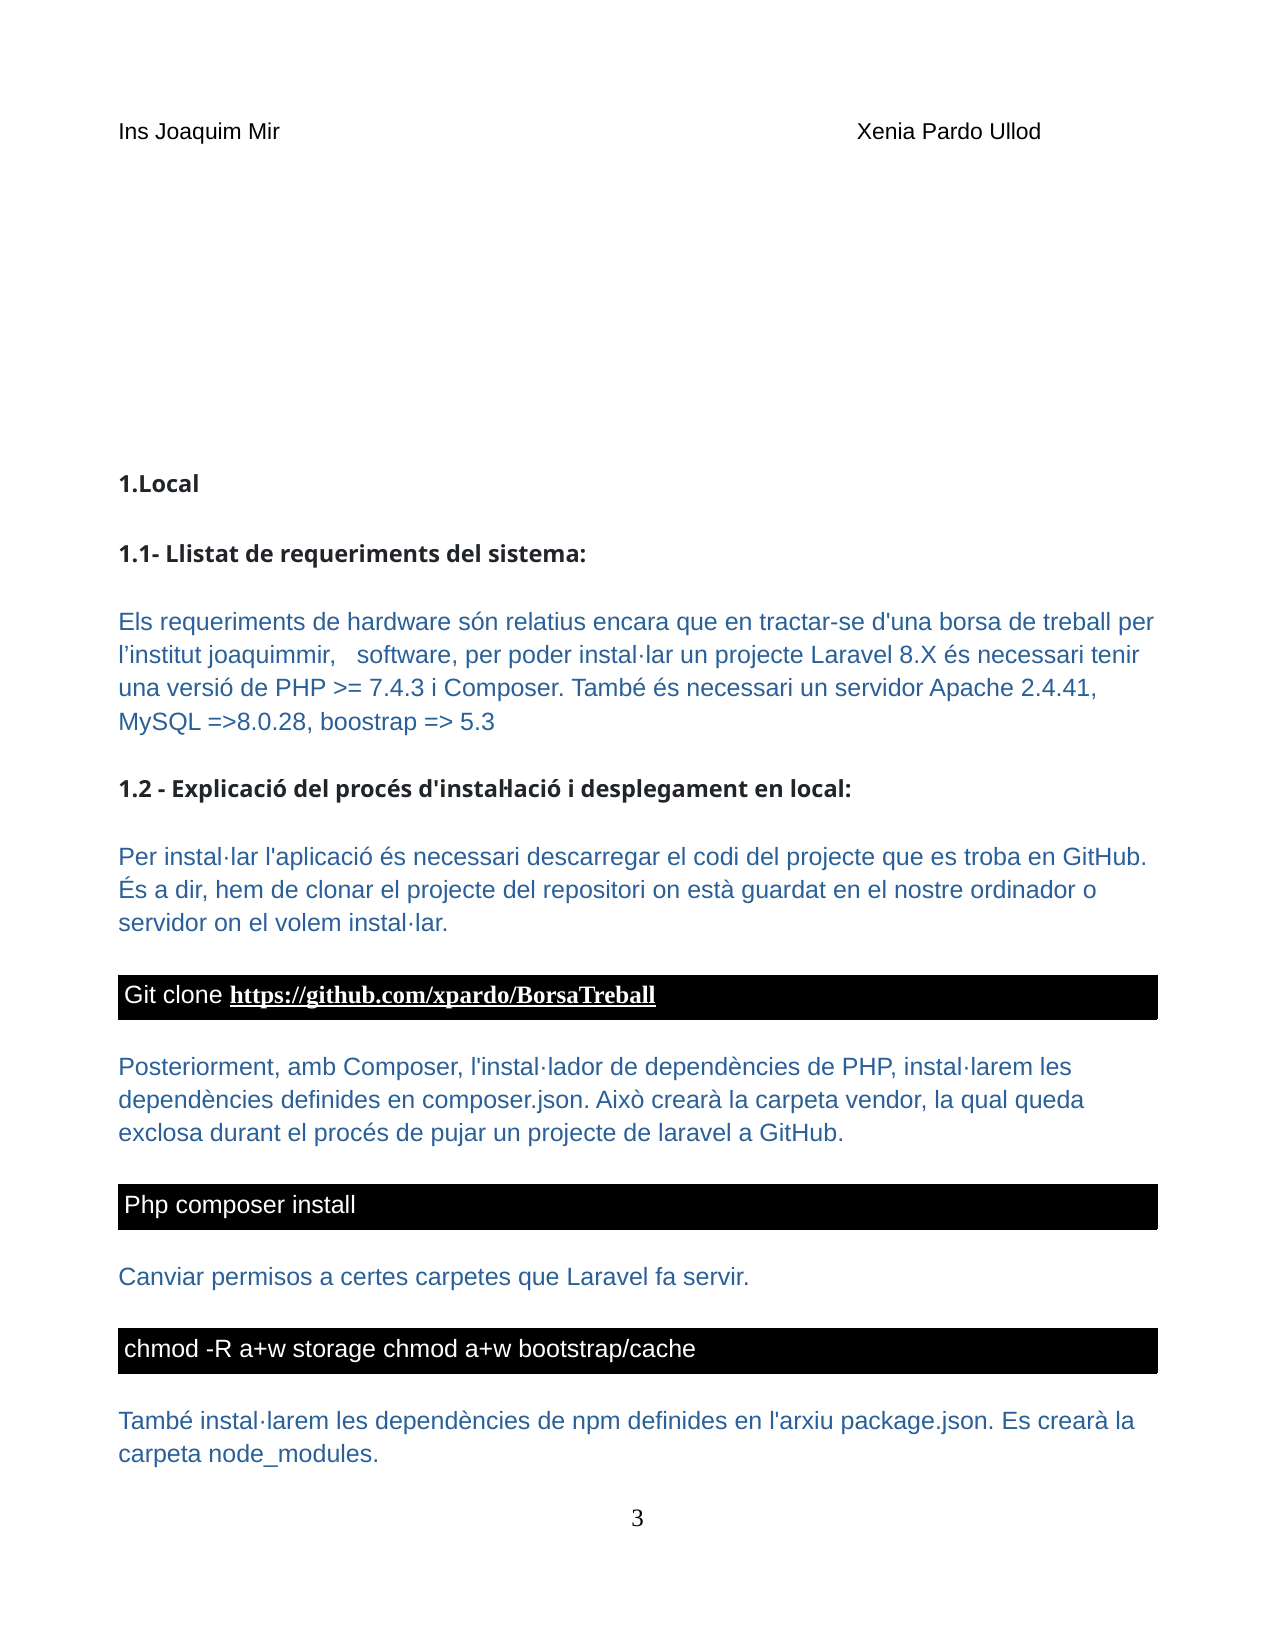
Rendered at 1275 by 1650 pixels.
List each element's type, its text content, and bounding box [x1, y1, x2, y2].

text Per instal·lar l'aplicació és necessari descarregar el codi del projecte que es troba en GitHub. És a dir, hem de clonar el projecte del repositori on està guardat en el nostre ordinador o servidor on el volem instal·lar. [118, 842, 1157, 937]
table_header Php composer install [119, 1185, 1157, 1229]
text Canviar permisos a certes carpetes que Laravel fa servir. [118, 1262, 1157, 1291]
text També instal·larem les dependències de npm definides en l'arxiu package.json. Es crearà la carpeta node_modules. [118, 1406, 1157, 1468]
text 1.1- Llistat de requeriments del sistema: [118, 538, 1157, 569]
text Els requeriments de hardware són relatius encara que en tractar-se d'una borsa de treball per l’institut joaquimmir, software, per poder instal·lar un projecte Laravel 8.X és necessari tenir una versió de PHP >= 7.4.3 i Composer. També és necessari un servidor Apache 2.4.41, MySQL =>8.0.28, boostrap => 5.3 [118, 607, 1157, 735]
table_header Git clone https://github.com/xpardo/BorsaTreball [119, 976, 1157, 1019]
text 1.2 - Explicació del procés d'instal·lació i desplegament en local: [118, 772, 1157, 804]
text 1.Local [118, 468, 1157, 500]
text Posteriorment, amb Composer, l'instal·lador de dependències de PHP, instal·larem les dependències definides en composer.json. Això crearà la carpeta vendor, la qual queda exclosa durant el procés de pujar un projecte de laravel a GitHub. [118, 1052, 1157, 1147]
table_header chmod -R a+w storage chmod a+w bootstrap/cache [119, 1329, 1157, 1373]
